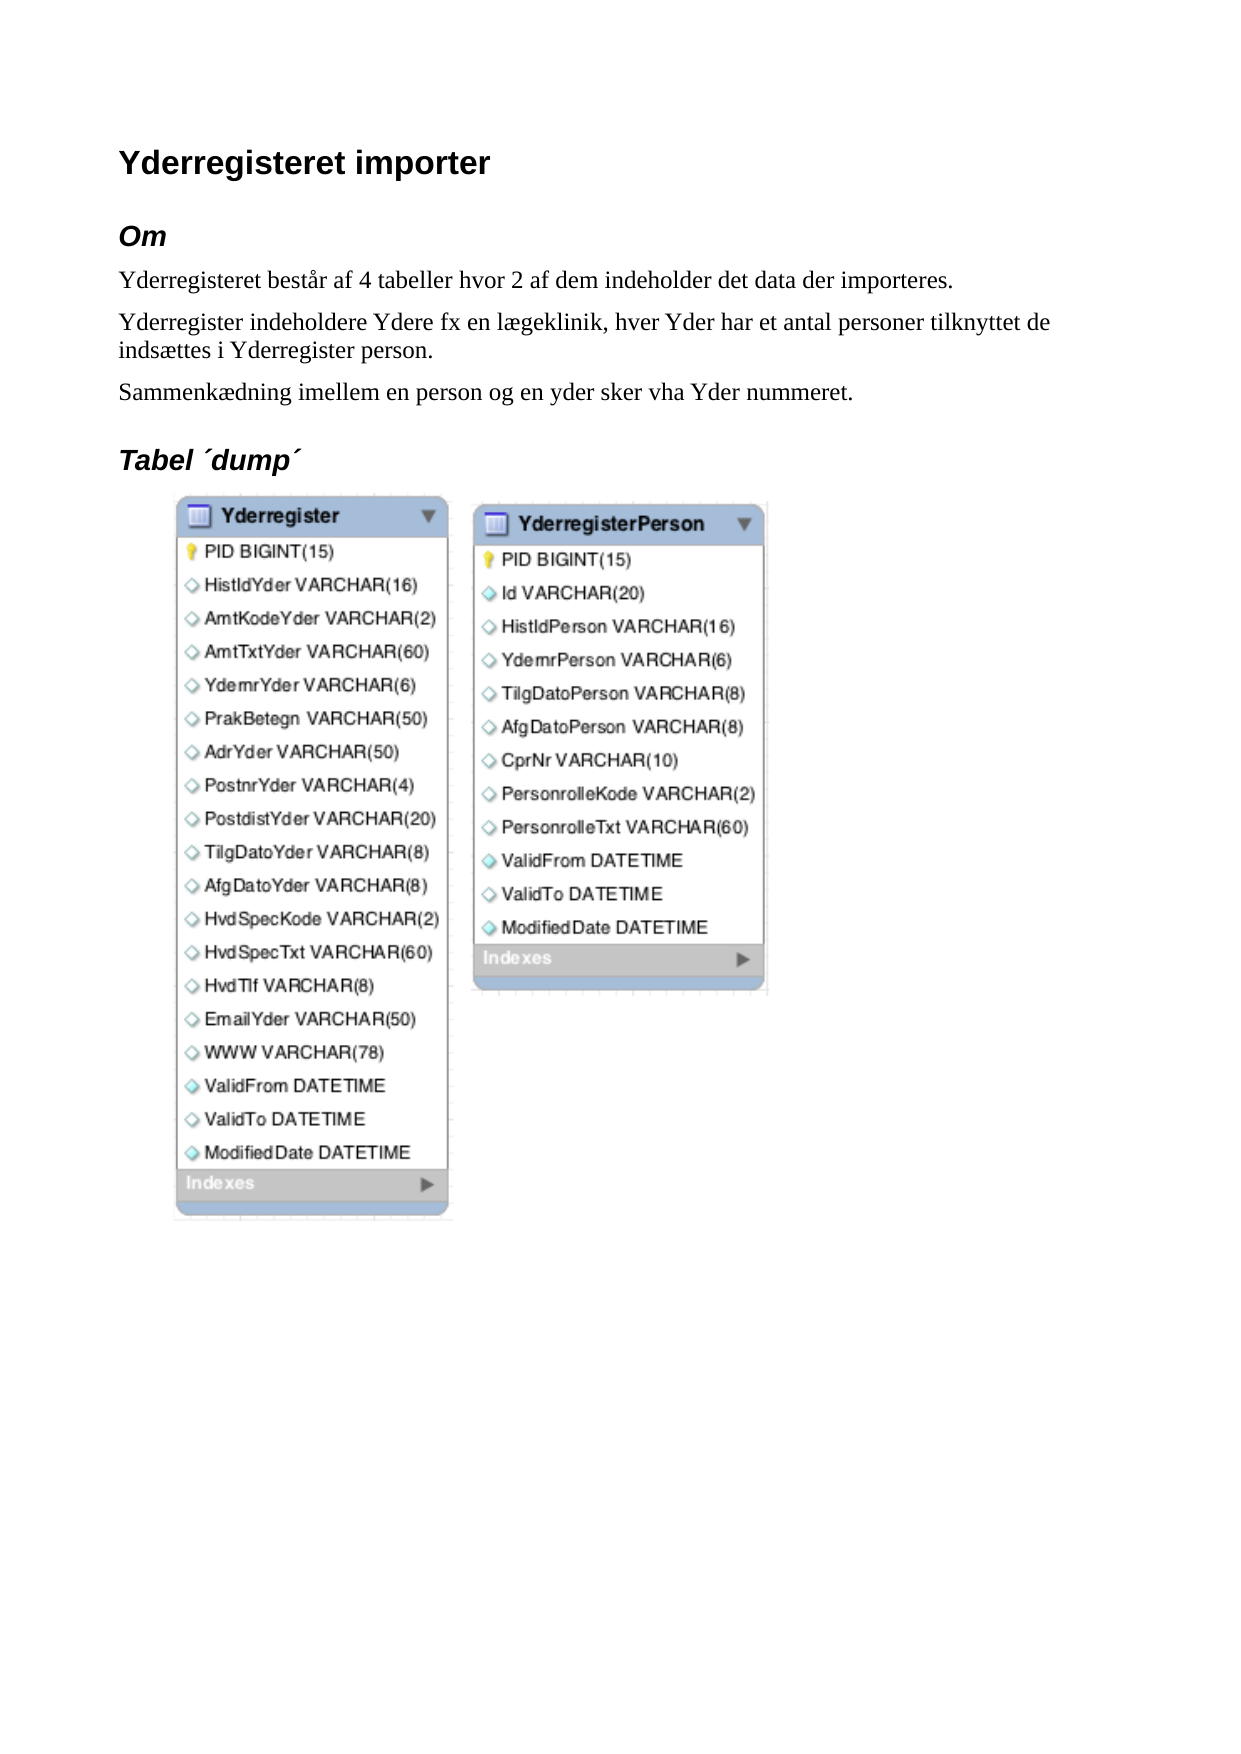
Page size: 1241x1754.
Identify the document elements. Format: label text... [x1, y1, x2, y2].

subtitle Tabel ´dump´ [118, 443, 1122, 476]
subtitle Yderregisteret importer [118, 143, 1122, 182]
text Yderregisteret består af 4 tabeller hvor 2 af dem indeholder det data der importeres. [118, 265, 1122, 294]
text Yderregister indeholdere Ydere fx en lægeklinik, hver Yder har et antal personer tilknyttet de indsættes i Yderregister person. [118, 307, 1122, 364]
picture [173, 493, 454, 1221]
subtitle Om [118, 219, 1122, 253]
picture [471, 501, 770, 996]
text Sammenkædning imellem en person og en yder sker vha Yder nummeret. [118, 377, 1122, 405]
